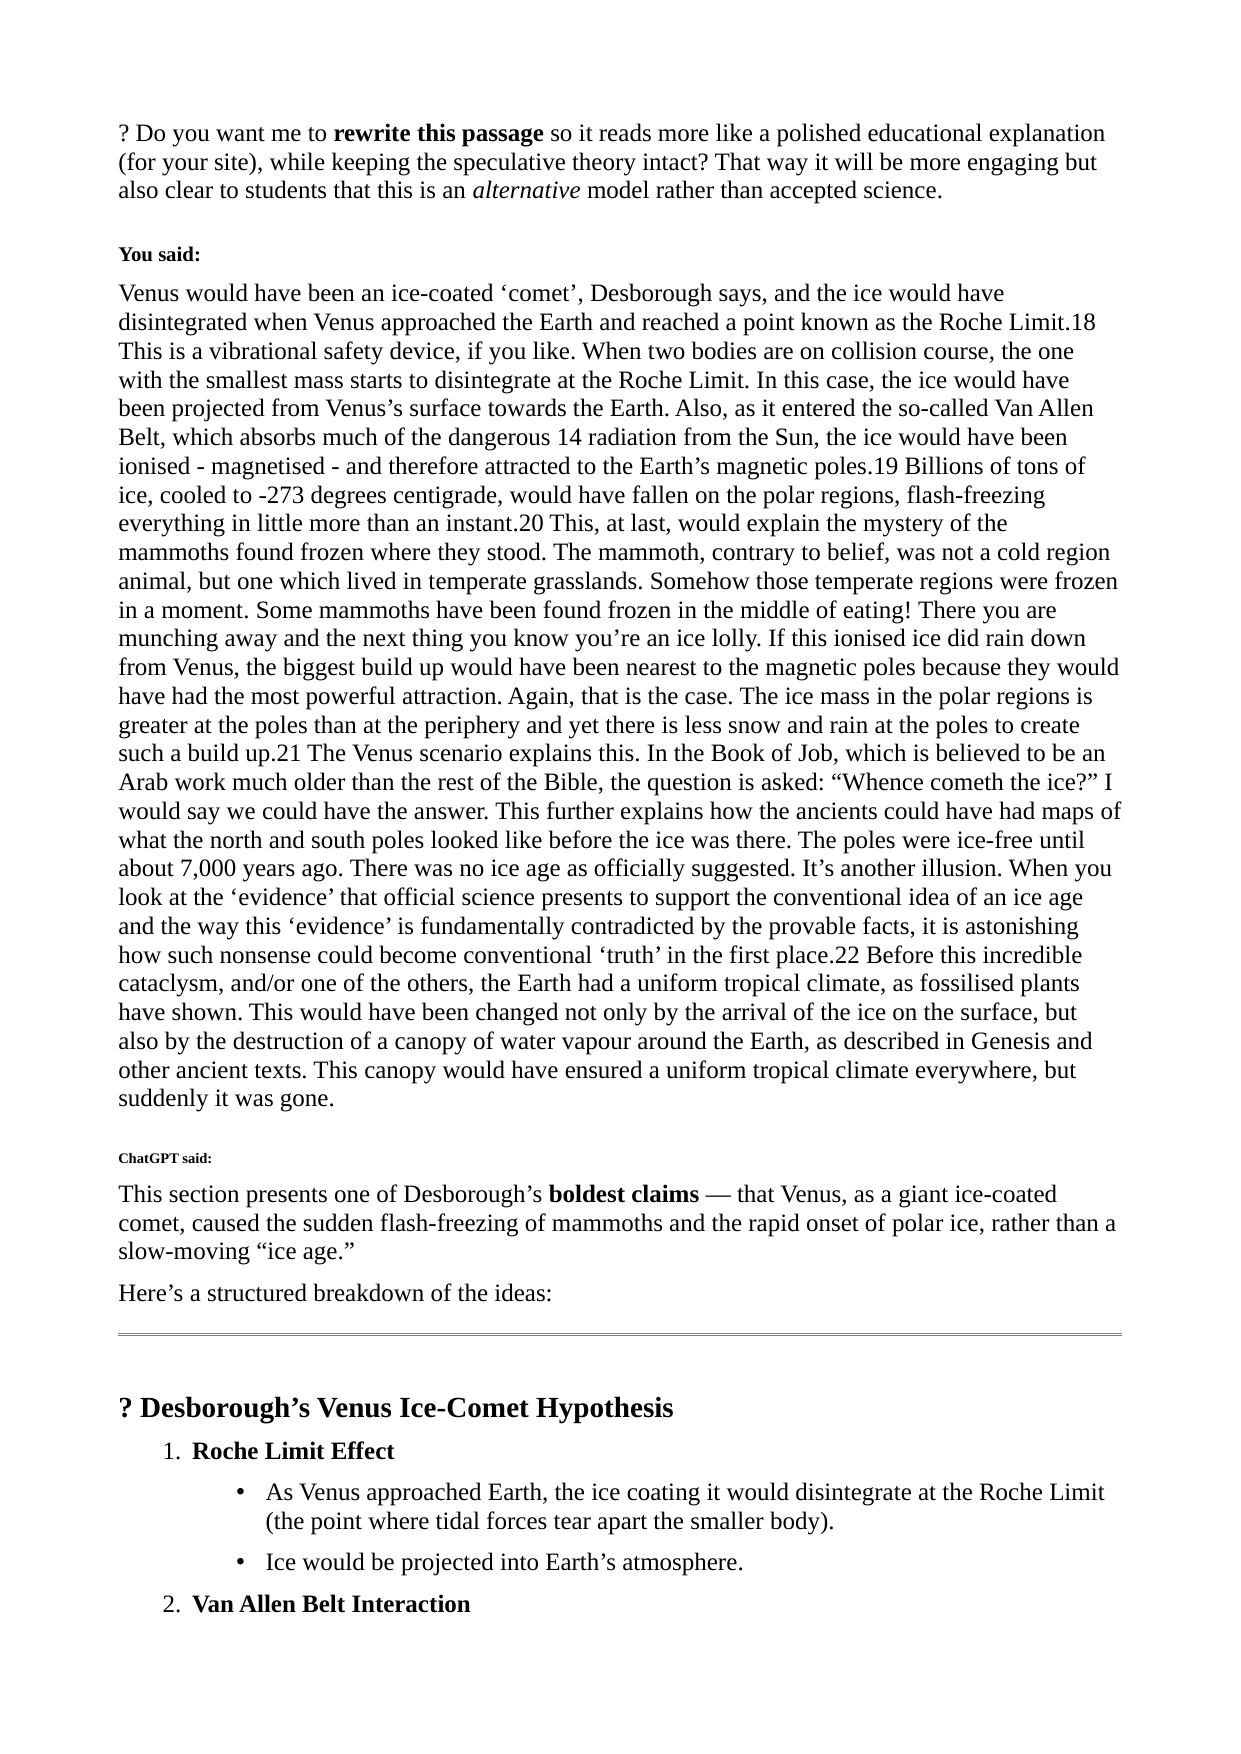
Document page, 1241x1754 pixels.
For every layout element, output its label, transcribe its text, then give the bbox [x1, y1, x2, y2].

list Van Allen Belt Interaction [162, 1589, 1122, 1617]
list As Venus approached Earth, the ice coating it would disintegrate at the Roche Limit (the point where tidal forces tear apart the smaller body). [236, 1477, 1122, 1535]
text ? Do you want me to rewrite this passage so it reads more like a polished educational explanation (for your site), while keeping the speculative theory intact? That way it will be more engaging but also clear to students that this is an alternative model rather than accepted science. [118, 118, 1122, 204]
list Roche Limit Effect [162, 1436, 1122, 1465]
subtitle ? Desborough’s Venus Ice-Comet Hypothesis [118, 1390, 1122, 1424]
list Ice would be projected into Earth’s atmosphere. [236, 1547, 1122, 1576]
text Here’s a structured breakdown of the ideas: [118, 1278, 1122, 1306]
text Venus would have been an ice-coated ‘comet’, Desborough says, and the ice would have disintegrated when Venus approached the Earth and reached a point known as the Roche Limit.18 This is a vibrational safety device, if you like. When two bodies are on collision course, the one with the smallest mass starts to disintegrate at the Roche Limit. In this case, the ice would have been projected from Venus’s surface towards the Earth. Also, as it entered the so-called Van Allen Belt, which absorbs much of the dangerous 14 radiation from the Sun, the ice would have been ionised - magnetised - and therefore attracted to the Earth’s magnetic poles.19 Billions of tons of ice, cooled to -273 degrees centigrade, would have fallen on the polar regions, flash-freezing everything in little more than an instant.20 This, at last, would explain the mystery of the mammoths found frozen where they stood. The mammoth, contrary to belief, was not a cold region animal, but one which lived in temperate grasslands. Somehow those temperate regions were frozen in a moment. Some mammoths have been found frozen in the middle of eating! There you are munching away and the next thing you know you’re an ice lolly. If this ionised ice did rain down from Venus, the biggest build up would have been nearest to the magnetic poles because they would have had the most powerful attraction. Again, that is the case. The ice mass in the polar regions is greater at the poles than at the periphery and yet there is less snow and rain at the poles to create such a build up.21 The Venus scenario explains this. In the Book of Job, which is believed to be an Arab work much older than the rest of the Bible, the question is asked: “Whence cometh the ice?” I would say we could have the answer. This further explains how the ancients could have had maps of what the north and south poles looked like before the ice was there. The poles were ice-free until about 7,000 years ago. There was no ice age as officially suggested. It’s another illusion. When you look at the ‘evidence’ that official science presents to support the conventional idea of an ice age and the way this ‘evidence’ is fundamentally contradicted by the provable facts, it is astonishing how such nonsense could become conventional ‘truth’ in the first place.22 Before this incredible cataclysm, and/or one of the others, the Earth had a uniform tropical climate, as fossilised plants have shown. This would have been changed not only by the arrival of the ice on the surface, but also by the destruction of a canopy of water vapour around the Earth, as described in Genesis and other ancient texts. This canopy would have ensured a uniform tropical climate everywhere, but suddenly it was gone. [118, 278, 1122, 1112]
text This section presents one of Desborough’s boldest claims — that Venus, as a giant ice-coated comet, caused the sudden flash-freezing of mammoths and the rapid onset of polar ice, rather than a slow-moving “ice age.” [118, 1179, 1122, 1265]
subtitle ChatGPT said: [118, 1150, 1122, 1166]
subtitle You said: [118, 242, 1122, 266]
